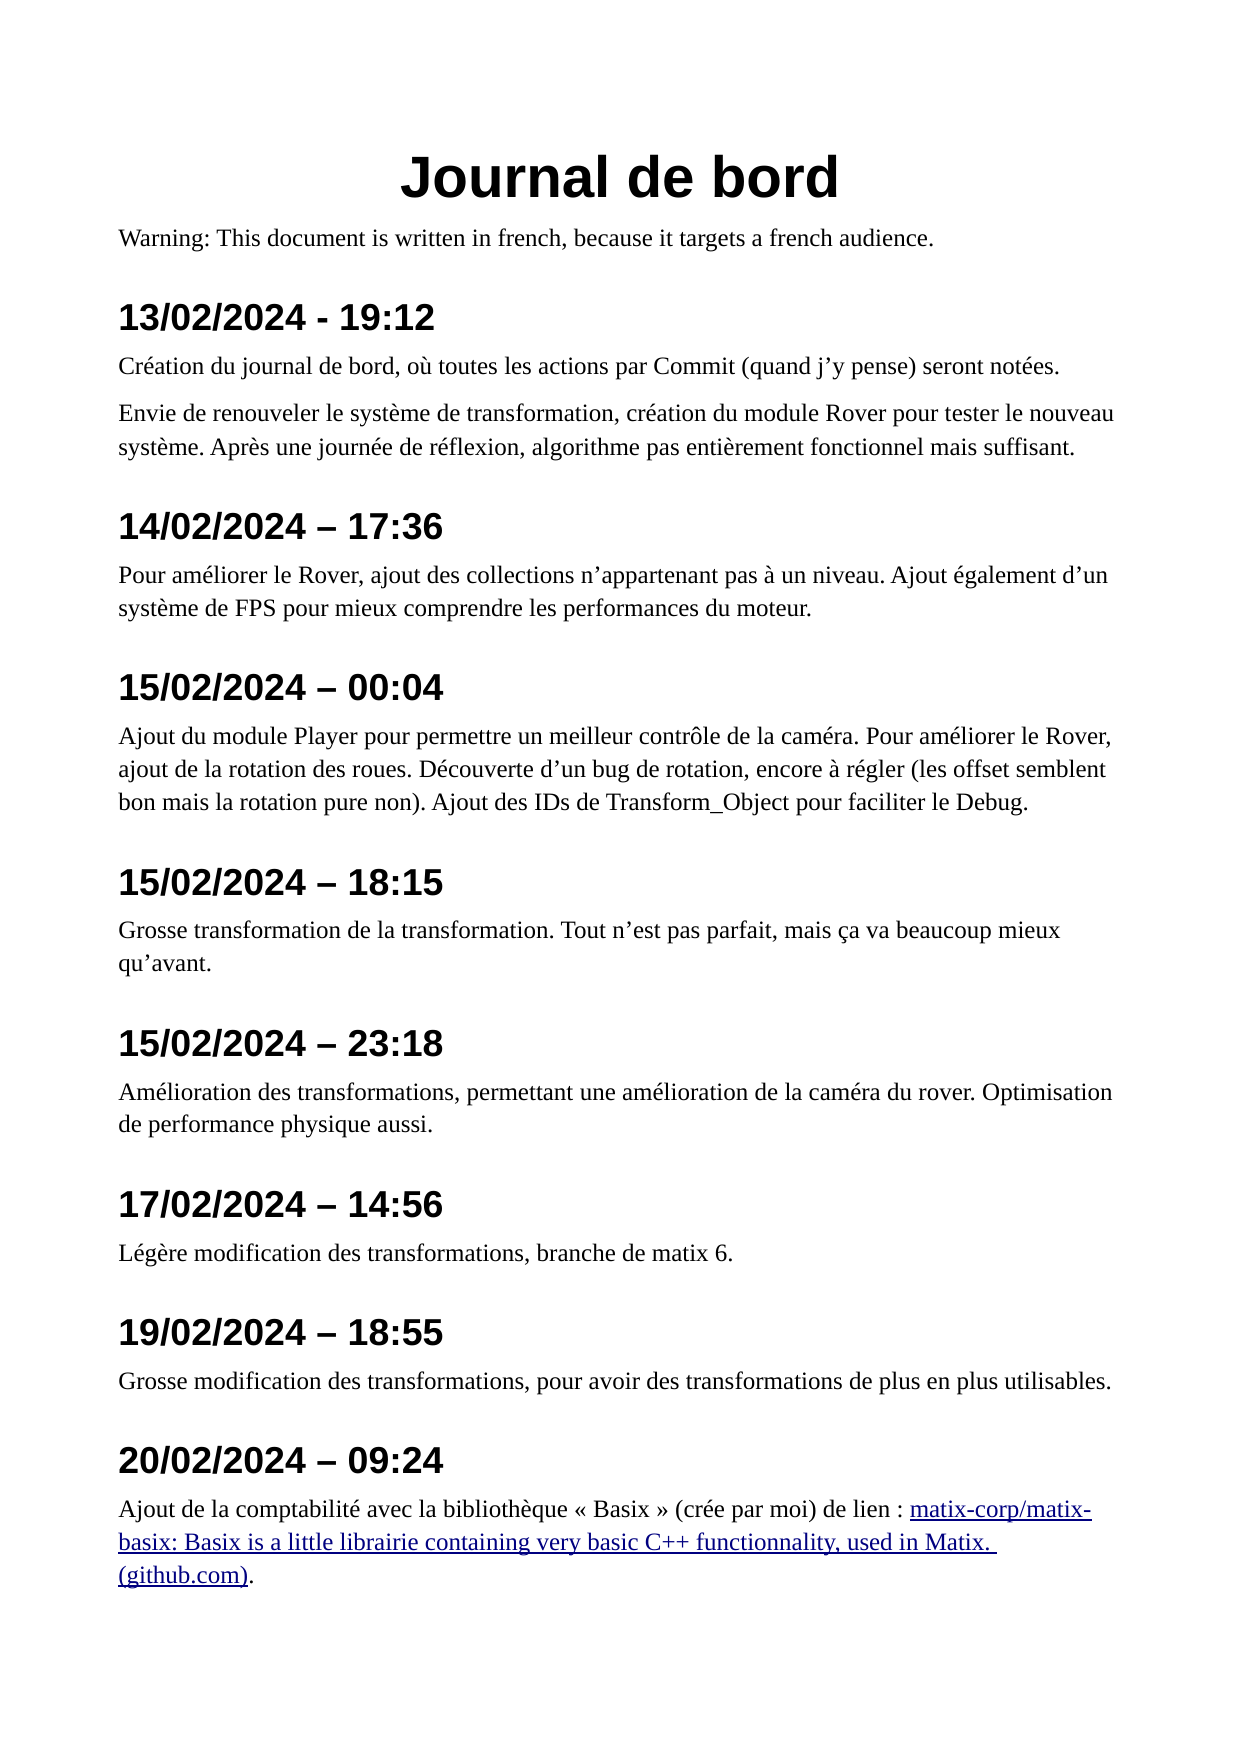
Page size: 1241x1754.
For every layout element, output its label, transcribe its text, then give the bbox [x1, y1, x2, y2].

subtitle 15/02/2024 – 23:18 [118, 1021, 1122, 1064]
subtitle 15/02/2024 – 00:04 [118, 665, 1122, 708]
text Création du journal de bord, où toutes les actions par Commit (quand j’y pense) seront notées. [118, 351, 1122, 380]
subtitle 20/02/2024 – 09:24 [118, 1439, 1122, 1482]
subtitle 17/02/2024 – 14:56 [118, 1182, 1122, 1225]
text Envie de renouveler le système de transformation, création du module Rover pour tester le nouveau système. Après une journée de réflexion, algorithme pas entièrement fonctionnel mais suffisant. [118, 398, 1122, 460]
subtitle 14/02/2024 – 17:36 [118, 504, 1122, 547]
title Journal de bord [118, 143, 1122, 210]
text Légère modification des transformations, branche de matix 6. [118, 1238, 1122, 1267]
text Warning: This document is written in french, because it targets a french audience. [118, 223, 1122, 251]
text Amélioration des transformations, permettant une amélioration de la caméra du rover. Optimisation de performance physique aussi. [118, 1077, 1122, 1138]
text Grosse transformation de la transformation. Tout n’est pas parfait, mais ça va beaucoup mieux qu’avant. [118, 915, 1122, 977]
text Ajout du module Player pour permettre un meilleur contrôle de la caméra. Pour améliorer le Rover, ajout de la rotation des roues. Découverte d’un bug de rotation, encore à régler (les offset semblent bon mais la rotation pure non). Ajout des IDs de Transform_Object pour faciliter le Debug. [118, 721, 1122, 816]
text Ajout de la comptabilité avec la bibliothèque « Basix » (crée par moi) de lien : matix-corp/matix-basix: Basix is a little librairie containing very basic C++ functionnality, used in Matix. (github.com). [118, 1494, 1122, 1589]
subtitle 19/02/2024 – 18:55 [118, 1310, 1122, 1353]
subtitle 15/02/2024 – 18:15 [118, 860, 1122, 903]
subtitle 13/02/2024 - 19:12 [118, 295, 1122, 338]
text Pour améliorer le Rover, ajout des collections n’appartenant pas à un niveau. Ajout également d’un système de FPS pour mieux comprendre les performances du moteur. [118, 560, 1122, 622]
text Grosse modification des transformations, pour avoir des transformations de plus en plus utilisables. [118, 1366, 1122, 1395]
